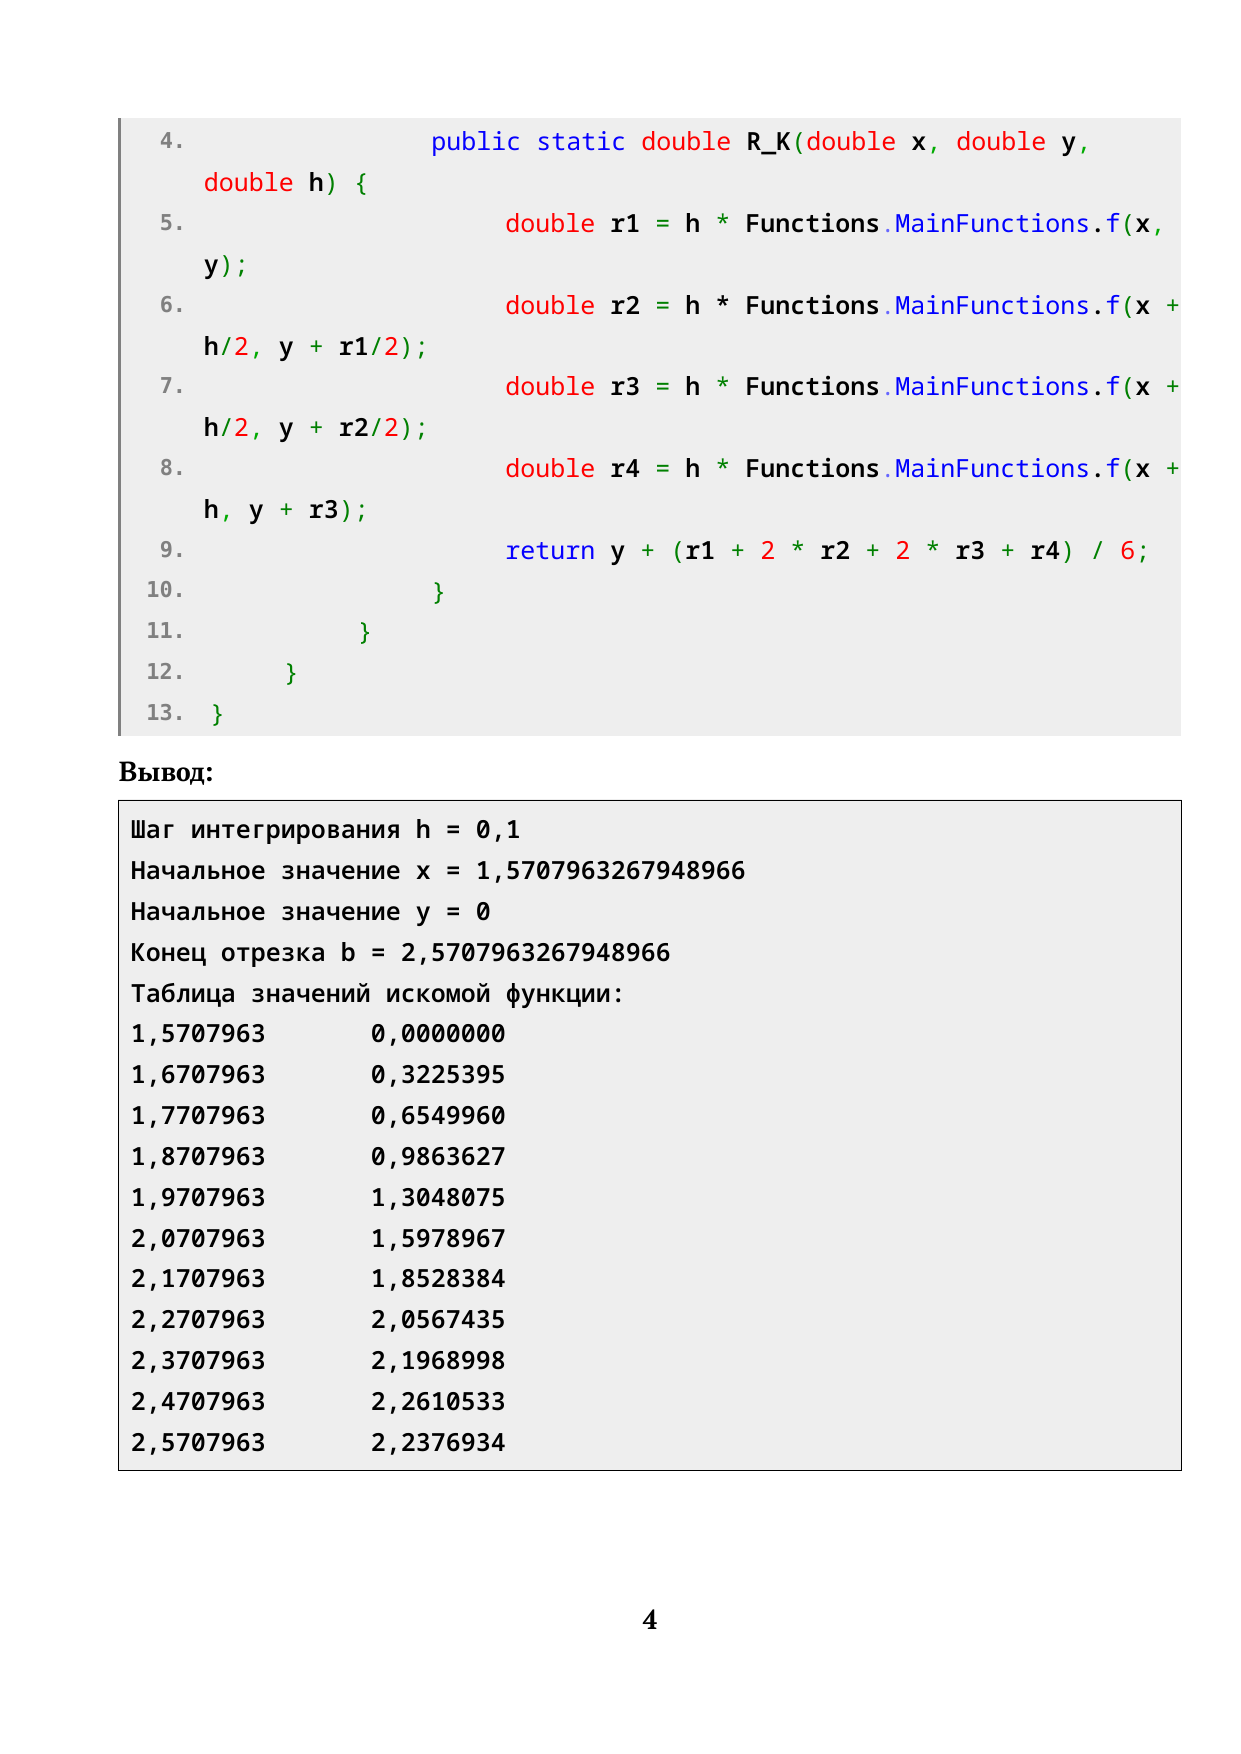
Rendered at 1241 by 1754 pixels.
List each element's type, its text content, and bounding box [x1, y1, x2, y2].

text Шаг интегрирования h = 0,1 [119, 801, 1181, 840]
text 2,4707963 2,2610533 [119, 1371, 1181, 1412]
text 2,5707963 2,2376934 [119, 1412, 1181, 1470]
text 2,0707963 1,5978967 [119, 1208, 1181, 1249]
list public static double R_K(double x, double y, double h) { [121, 118, 1181, 199]
text 2,1707963 1,8528384 [119, 1249, 1181, 1289]
list } [121, 649, 1181, 689]
text Начальное значение y = 0 [119, 881, 1181, 922]
text 1,9707963 1,3048075 [119, 1167, 1181, 1208]
text 1,5707963 0,0000000 [119, 1004, 1181, 1044]
list double r2 = h * Functions.MainFunctions.f(x + h/2, y + r1/2); [121, 281, 1181, 362]
text 2,2707963 2,0567435 [119, 1289, 1181, 1330]
text Вывод: [118, 754, 1181, 788]
text Начальное значение x = 1,5707963267948966 [119, 840, 1181, 881]
text Таблица значений искомой функции: [119, 963, 1181, 1004]
list double r4 = h * Functions.MainFunctions.f(x + h, y + r3); [121, 445, 1181, 526]
text Конец отрезка b = 2,5707963267948966 [119, 922, 1181, 963]
list } [121, 608, 1181, 648]
text 1,6707963 0,3225395 [119, 1044, 1181, 1085]
text 2,3707963 2,1968998 [119, 1330, 1181, 1371]
list } [121, 567, 1181, 607]
list } [121, 690, 1181, 736]
list return y + (r1 + 2 * r2 + 2 * r3 + r4) / 6; [121, 526, 1181, 566]
list double r3 = h * Functions.MainFunctions.f(x + h/2, y + r2/2); [121, 363, 1181, 444]
text 1,7707963 0,6549960 [119, 1085, 1181, 1126]
text 1,8707963 0,9863627 [119, 1126, 1181, 1167]
list double r1 = h * Functions.MainFunctions.f(x, y); [121, 200, 1181, 281]
